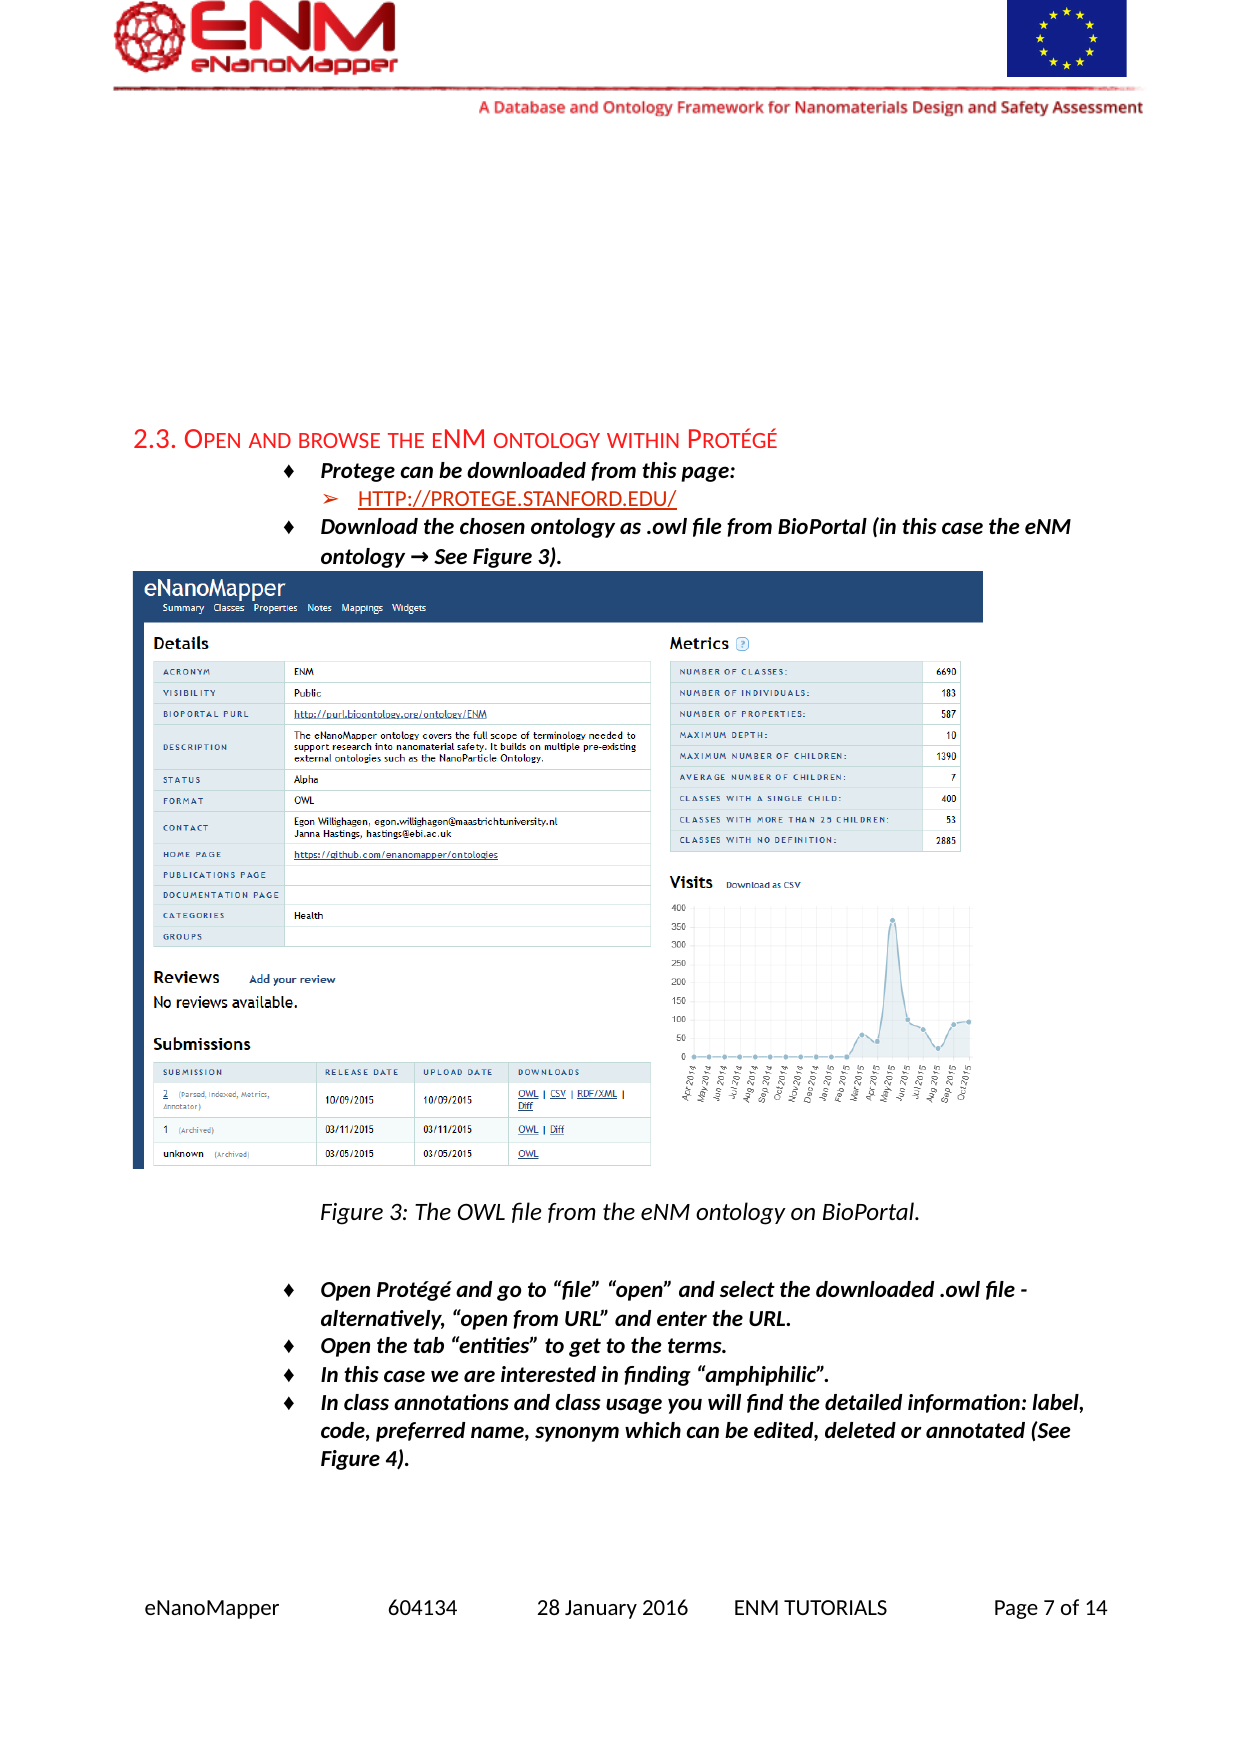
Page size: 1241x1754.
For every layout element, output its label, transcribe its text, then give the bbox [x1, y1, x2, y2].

subtitle 2.3. Open and browse the eNM ontology within Protégé [133, 420, 1108, 456]
list Open the tab “entities” to get to the terms. [283, 1332, 1108, 1360]
text Figure 3: The OWL file from the eNM ontology on BioPortal. [133, 1196, 1108, 1227]
list HTTP://PROTEGE.STANFORD.EDU/ [320, 484, 1108, 512]
list In this case we are interested in finding “amphiphilic”. [283, 1360, 1108, 1388]
picture [105, 0, 1152, 172]
list Download the chosen ontology as .owl file from BioPortal (in this case the eNM ontology → See Figure 3). [283, 512, 1108, 571]
list Protege can be downloaded from this page: [283, 456, 1108, 484]
list In class annotations and class usage you will find the detailed information: label, code, preferred name, synonym which can be edited, deleted or annotated (See Figure 4). [283, 1388, 1108, 1472]
list Open Protégé and go to “file” “open” and select the downloaded .owl file - alternatively, “open from URL” and enter the URL. [283, 1276, 1108, 1332]
picture [132, 571, 983, 1169]
